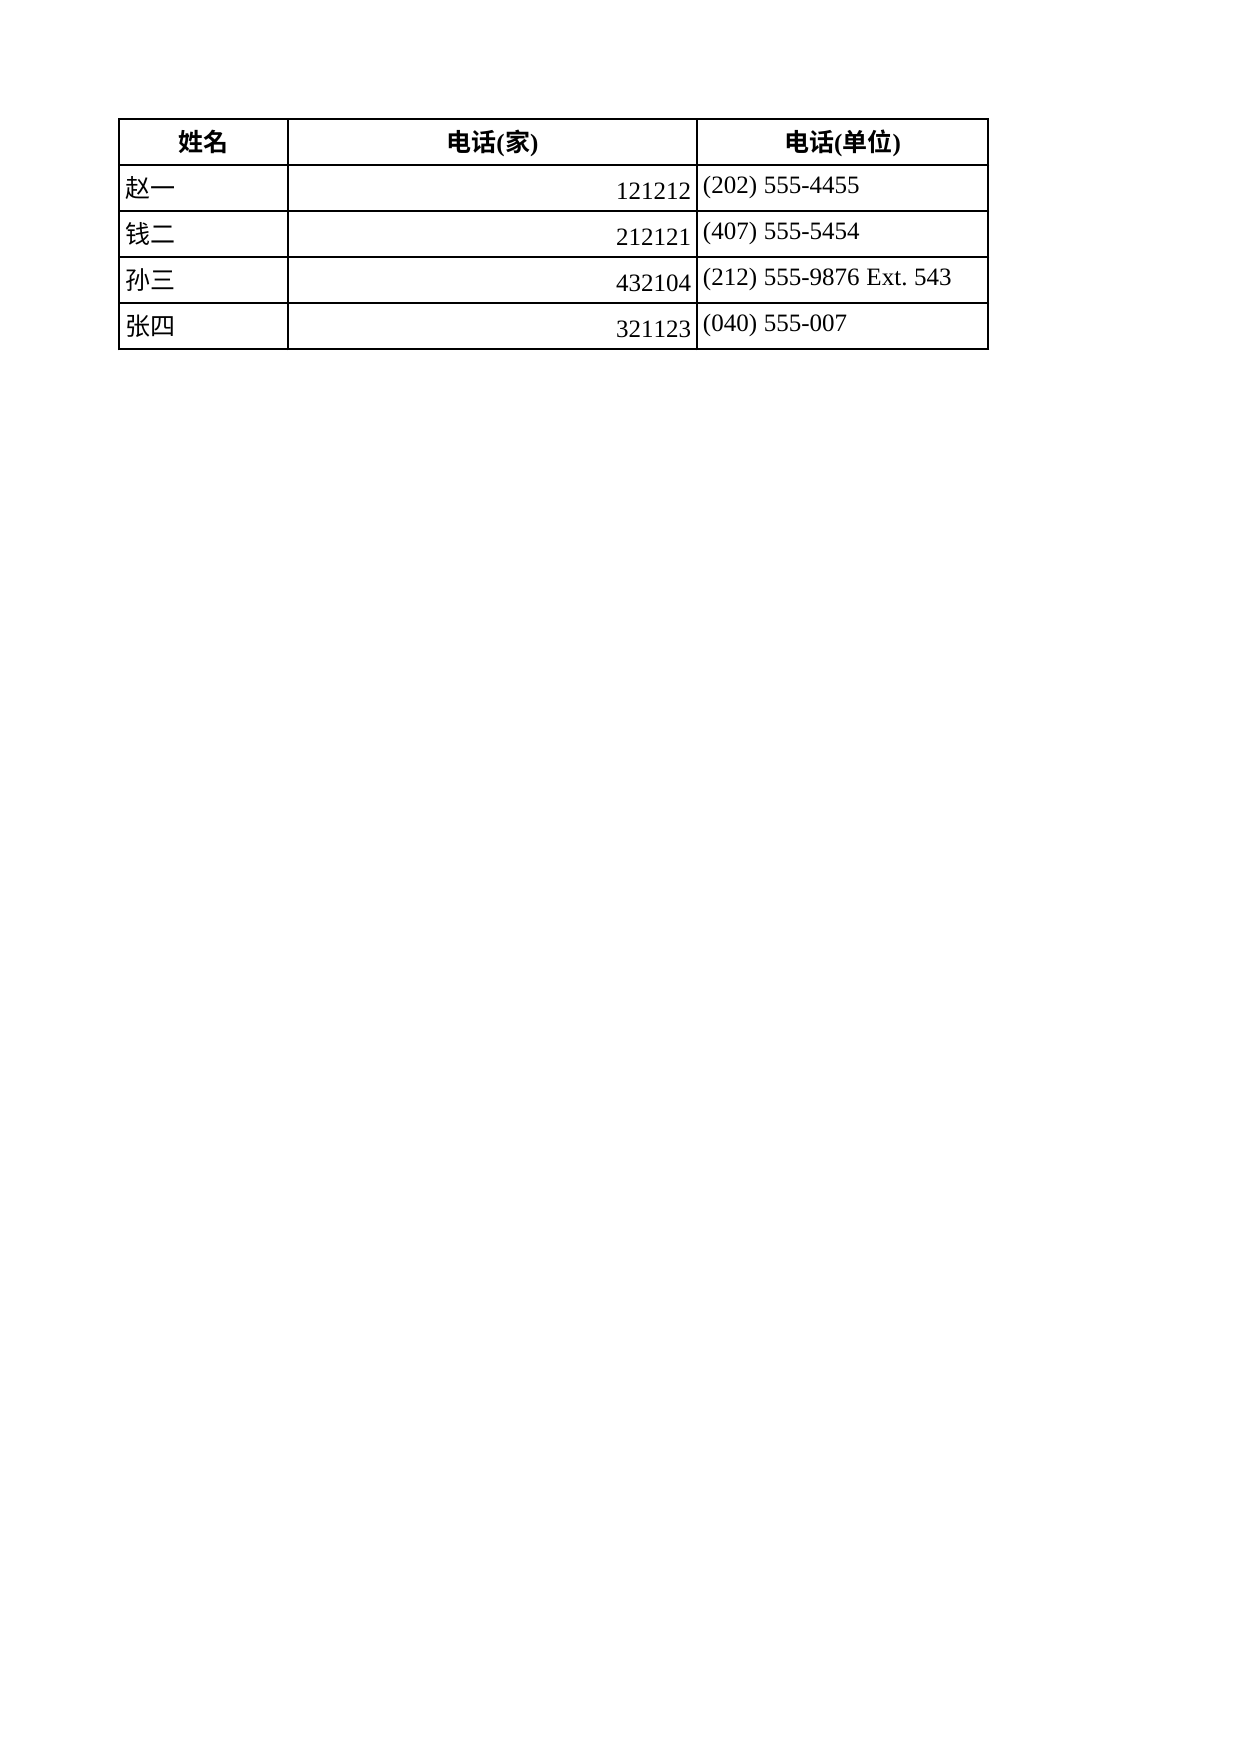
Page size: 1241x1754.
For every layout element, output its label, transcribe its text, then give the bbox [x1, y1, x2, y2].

table_cell 赵一 [120, 166, 287, 210]
table_cell 孙三 [120, 258, 287, 302]
table_cell 121212 [289, 166, 696, 210]
table_cell (212) 555-9876 Ext. 543 [698, 258, 987, 302]
table_cell 钱二 [120, 212, 287, 256]
table_cell 张四 [120, 304, 287, 348]
table_header 电话(家) [289, 120, 696, 164]
table_cell 432104 [289, 258, 696, 302]
table_cell (407) 555-5454 [698, 212, 987, 256]
table_cell 321123 [289, 304, 696, 348]
table_header 电话(单位) [698, 120, 987, 164]
table_cell (202) 555-4455 [698, 166, 987, 210]
table_cell (040) 555-007 [698, 304, 987, 348]
table_header 姓名 [120, 120, 287, 164]
table_cell 212121 [289, 212, 696, 256]
